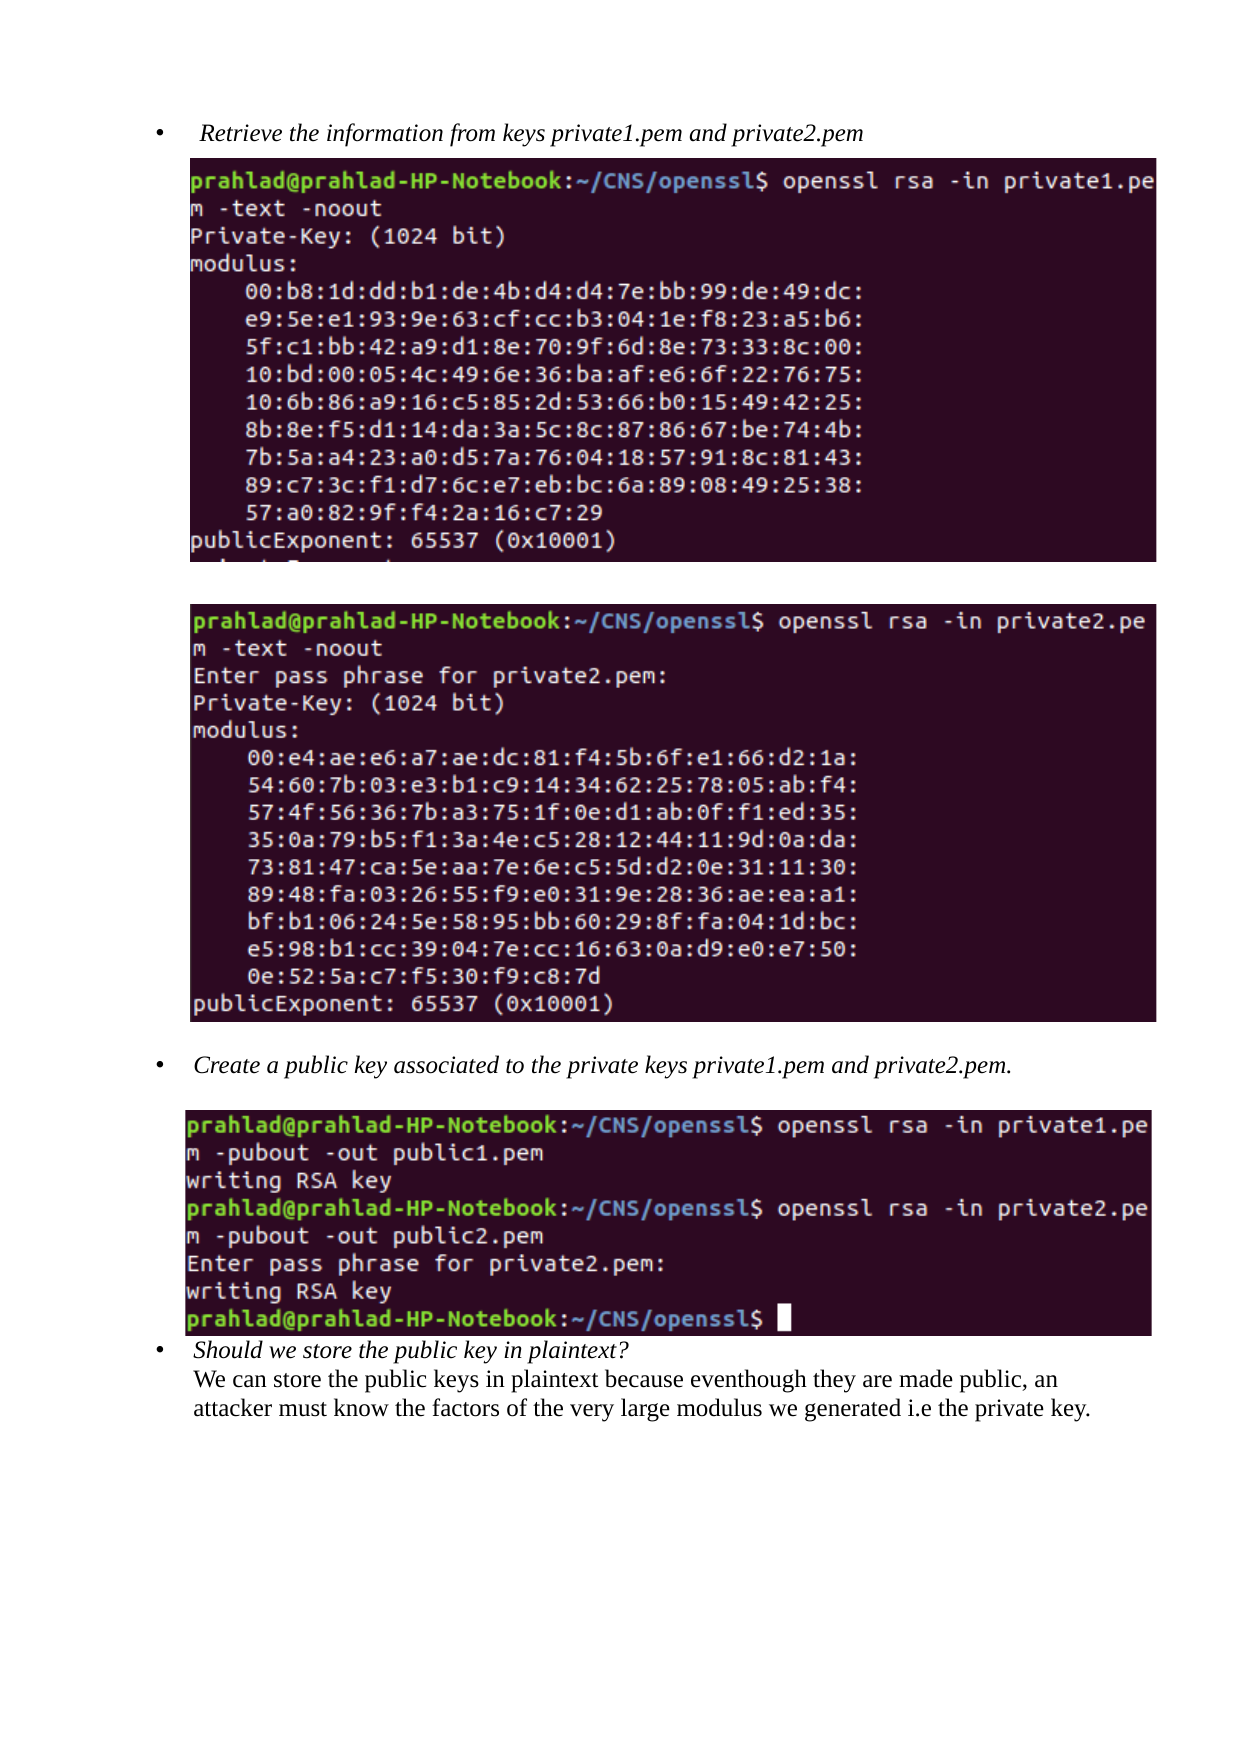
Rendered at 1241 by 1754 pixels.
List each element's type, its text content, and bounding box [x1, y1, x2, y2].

list Create a public key associated to the private keys private1.pem and private2.pem. [156, 1050, 1122, 1108]
list Retrieve the information from keys private1.pem and private2.pem [156, 118, 1122, 590]
list Should we store the public key in plaintext? We can store the public keys in plaintext because eventhough they are made public, an attacker must know the factors of the very large modulus we generated i.e the private key. [156, 1108, 1122, 1421]
picture [185, 1110, 1152, 1336]
picture [190, 604, 1157, 1022]
picture [190, 158, 1157, 562]
